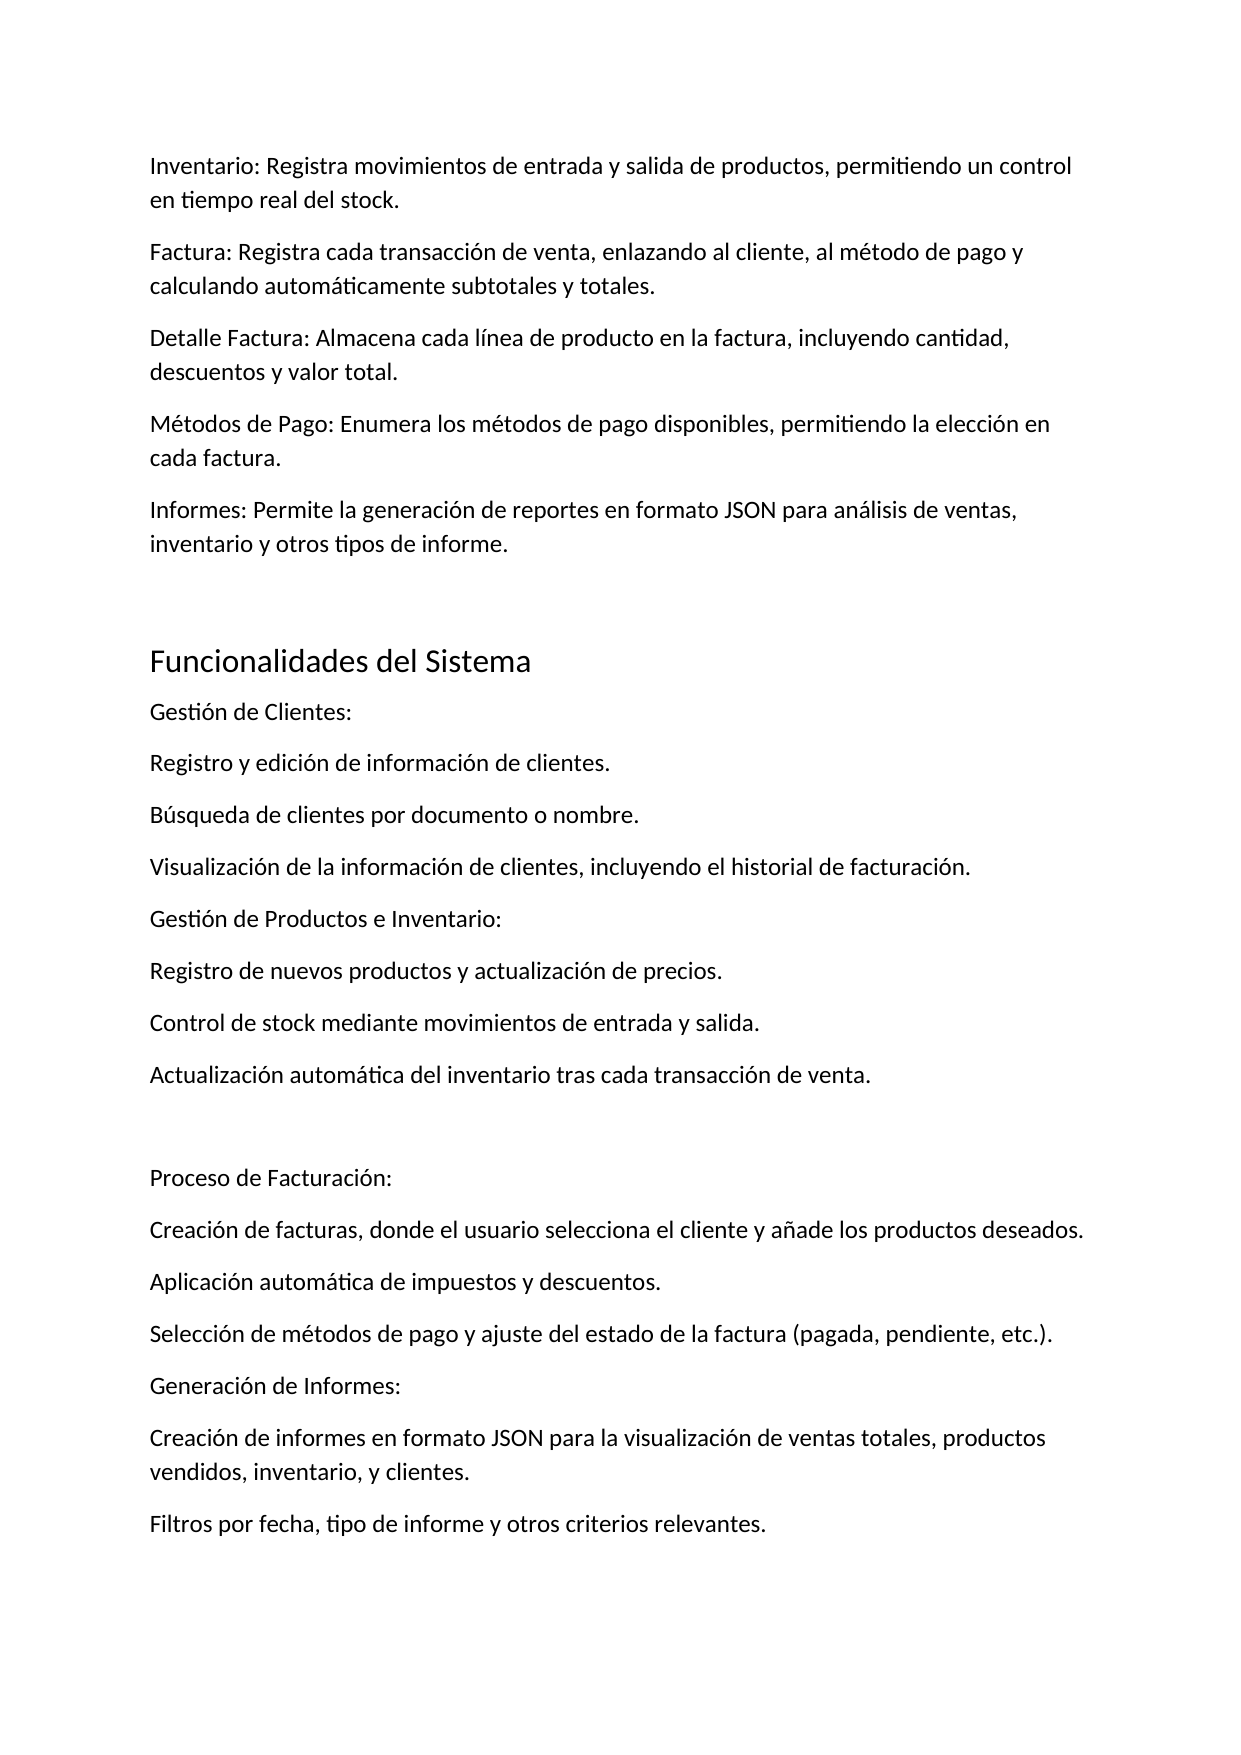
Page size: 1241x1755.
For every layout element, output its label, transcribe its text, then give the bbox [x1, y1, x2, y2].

text Gestión de Productos e Inventario: [149, 903, 1087, 934]
text Búsqueda de clientes por documento o nombre. [149, 799, 1087, 830]
text Inventario: Registra movimientos de entrada y salida de productos, permitiendo un control en tiempo real del stock. [149, 150, 1087, 215]
text Registro y edición de información de clientes. [149, 747, 1087, 778]
text Creación de informes en formato JSON para la visualización de ventas totales, productos vendidos, inventario, y clientes. [149, 1422, 1087, 1486]
text Actualización automática del inventario tras cada transacción de venta. [149, 1059, 1087, 1089]
text Control de stock mediante movimientos de entrada y salida. [149, 1007, 1087, 1037]
subtitle Funcionalidades del Sistema [149, 640, 1087, 681]
text Gestión de Clientes: [149, 696, 1087, 726]
text Selección de métodos de pago y ajuste del estado de la factura (pagada, pendiente, etc.). [149, 1318, 1087, 1348]
text Creación de facturas, donde el usuario selecciona el cliente y añade los productos deseados. [149, 1214, 1087, 1245]
text Visualización de la información de clientes, incluyendo el historial de facturación. [149, 851, 1087, 882]
text Informes: Permite la generación de reportes en formato JSON para análisis de ventas, inventario y otros tipos de informe. [149, 494, 1087, 559]
text Detalle Factura: Almacena cada línea de producto en la factura, incluyendo cantidad, descuentos y valor total. [149, 322, 1087, 387]
text Proceso de Facturación: [149, 1162, 1087, 1193]
text Filtros por fecha, tipo de informe y otros criterios relevantes. [149, 1508, 1087, 1538]
text Registro de nuevos productos y actualización de precios. [149, 955, 1087, 986]
text Generación de Informes: [149, 1370, 1087, 1400]
text Métodos de Pago: Enumera los métodos de pago disponibles, permitiendo la elección en cada factura. [149, 408, 1087, 473]
text Factura: Registra cada transacción de venta, enlazando al cliente, al método de pago y calculando automáticamente subtotales y totales. [149, 236, 1087, 301]
text Aplicación automática de impuestos y descuentos. [149, 1266, 1087, 1297]
